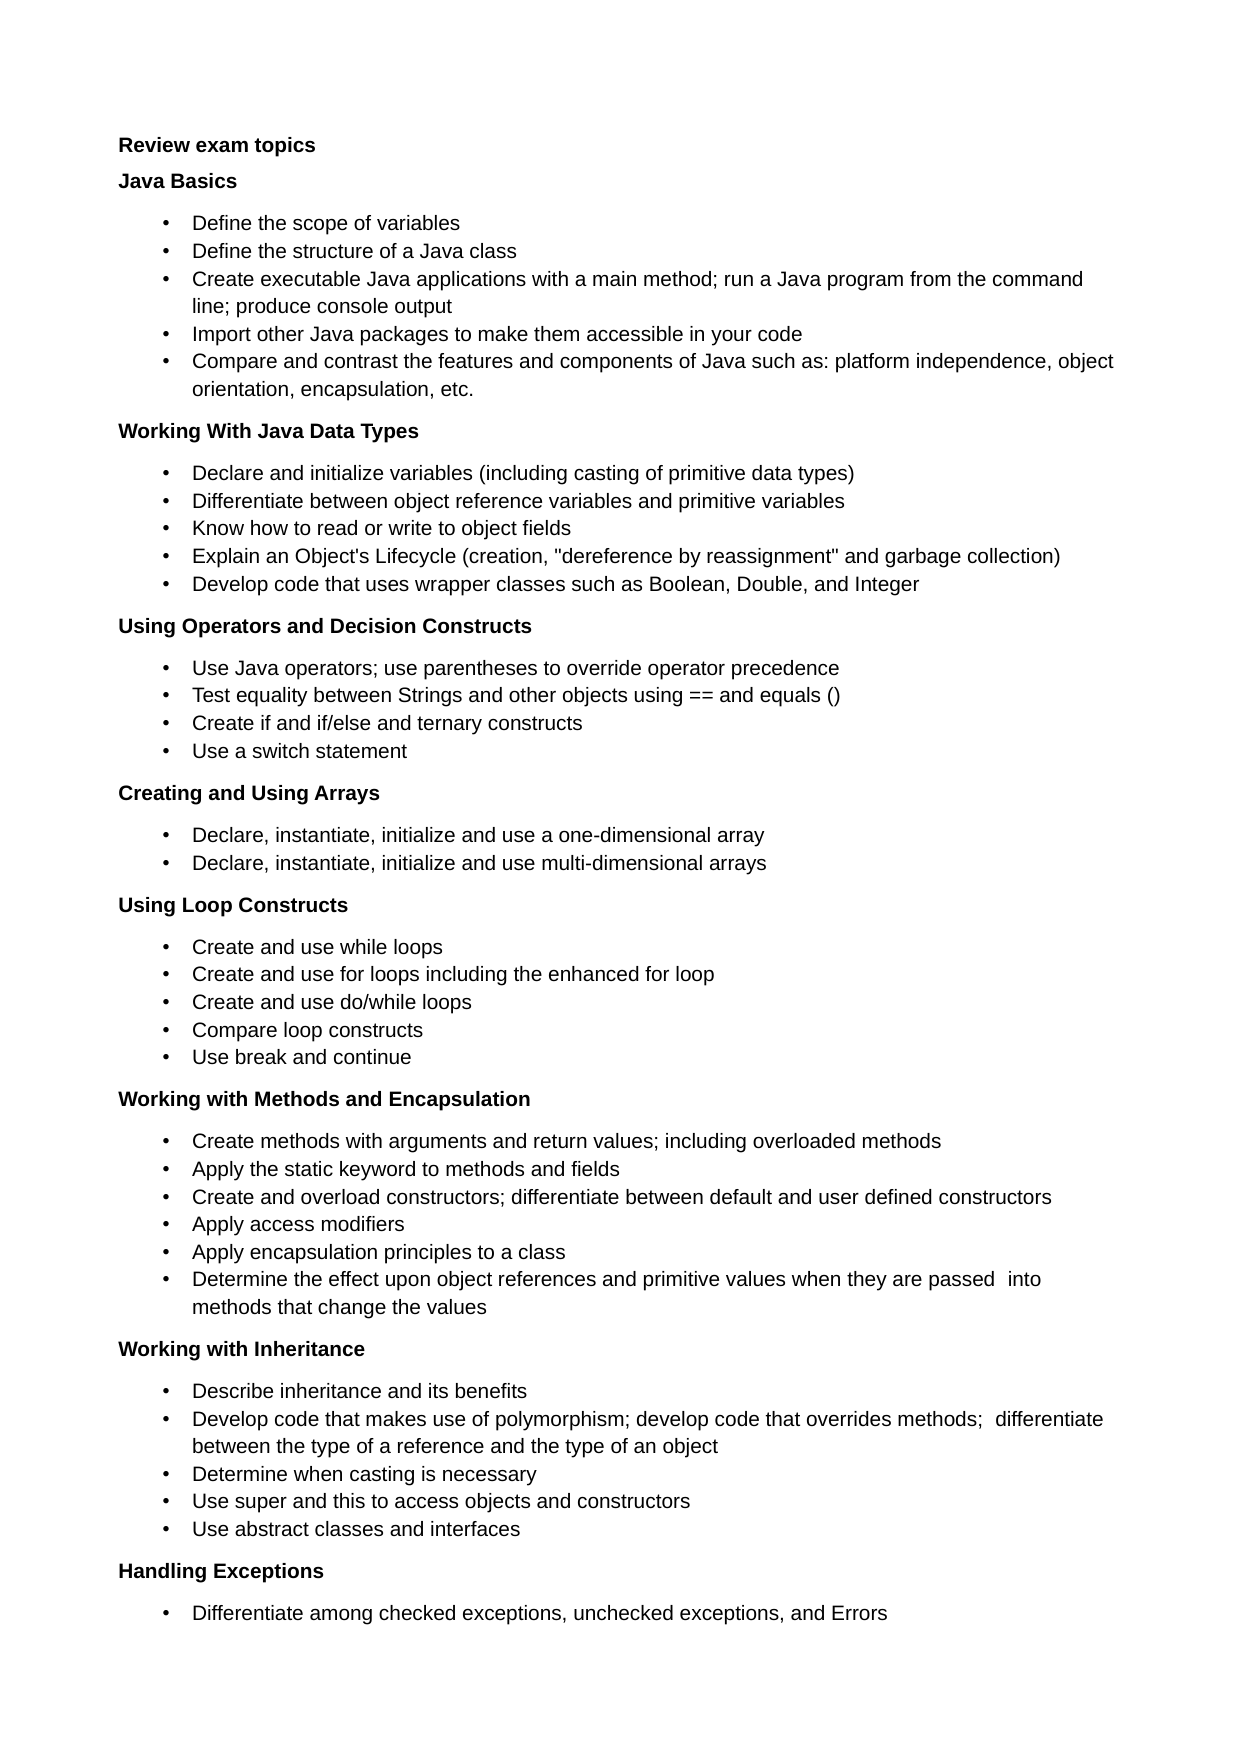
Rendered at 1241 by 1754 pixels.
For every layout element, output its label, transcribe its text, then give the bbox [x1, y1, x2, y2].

list Know how to read or write to object fields [162, 516, 1122, 540]
list Explain an Object's Lifecycle (creation, "dereference by reassignment" and garbage collection) [162, 544, 1122, 568]
list Describe inheritance and its benefits [162, 1379, 1122, 1403]
text Working With Java Data Types [118, 419, 1122, 443]
list Test equality between Strings and other objects using == and equals () [162, 683, 1122, 707]
list Apply access modifiers [162, 1212, 1122, 1236]
list Differentiate between object reference variables and primitive variables [162, 488, 1122, 513]
list Declare and initialize variables (including casting of primitive data types) [162, 461, 1122, 485]
list Use a switch statement [162, 738, 1122, 762]
list Use abstract classes and interfaces [162, 1517, 1122, 1541]
list Create if and if/else and ternary constructs [162, 711, 1122, 735]
list Compare and contrast the features and components of Java such as: platform independence, object orientation, encapsulation, etc. [162, 349, 1122, 401]
list Develop code that uses wrapper classes such as Boolean, Double, and Integer [162, 571, 1122, 595]
list Apply encapsulation principles to a class [162, 1240, 1122, 1264]
text Working with Inheritance [118, 1337, 1122, 1361]
list Import other Java packages to make them accessible in your code [162, 322, 1122, 346]
list Use break and continue [162, 1045, 1122, 1069]
list Differentiate among checked exceptions, unchecked exceptions, and Errors [162, 1601, 1122, 1625]
list Create and use while loops [162, 934, 1122, 959]
list Create methods with arguments and return values; including overloaded methods [162, 1129, 1122, 1153]
list Compare loop constructs [162, 1017, 1122, 1041]
text Using Operators and Decision Constructs [118, 613, 1122, 637]
list Develop code that makes use of polymorphism; develop code that overrides methods; differentiate between the type of a reference and the type of an object [162, 1407, 1122, 1458]
text Working with Methods and Encapsulation [118, 1087, 1122, 1111]
list Determine the effect upon object references and primitive values when they are passed into methods that change the values [162, 1267, 1122, 1319]
list Determine when casting is necessary [162, 1462, 1122, 1486]
list Use super and this to access objects and constructors [162, 1489, 1122, 1513]
list Create and use for loops including the enhanced for loop [162, 962, 1122, 986]
list Use Java operators; use parentheses to override operator precedence [162, 656, 1122, 680]
text Using Loop Constructs [118, 892, 1122, 916]
list Define the structure of a Java class [162, 239, 1122, 263]
list Declare, instantiate, initialize and use multi-dimensional arrays [162, 850, 1122, 874]
text Creating and Using Arrays [118, 781, 1122, 804]
subtitle Review exam topics [118, 133, 1122, 157]
list Create and use do/while loops [162, 990, 1122, 1014]
list Create executable Java applications with a main method; run a Java program from the command line; produce console output [162, 266, 1122, 318]
list Apply the static keyword to methods and fields [162, 1157, 1122, 1181]
list Define the scope of variables [162, 211, 1122, 235]
text Handling Exceptions [118, 1559, 1122, 1583]
text Java Basics [118, 169, 1122, 193]
list Create and overload constructors; differentiate between default and user defined constructors [162, 1184, 1122, 1208]
list Declare, instantiate, initialize and use a one-dimensional array [162, 823, 1122, 847]
